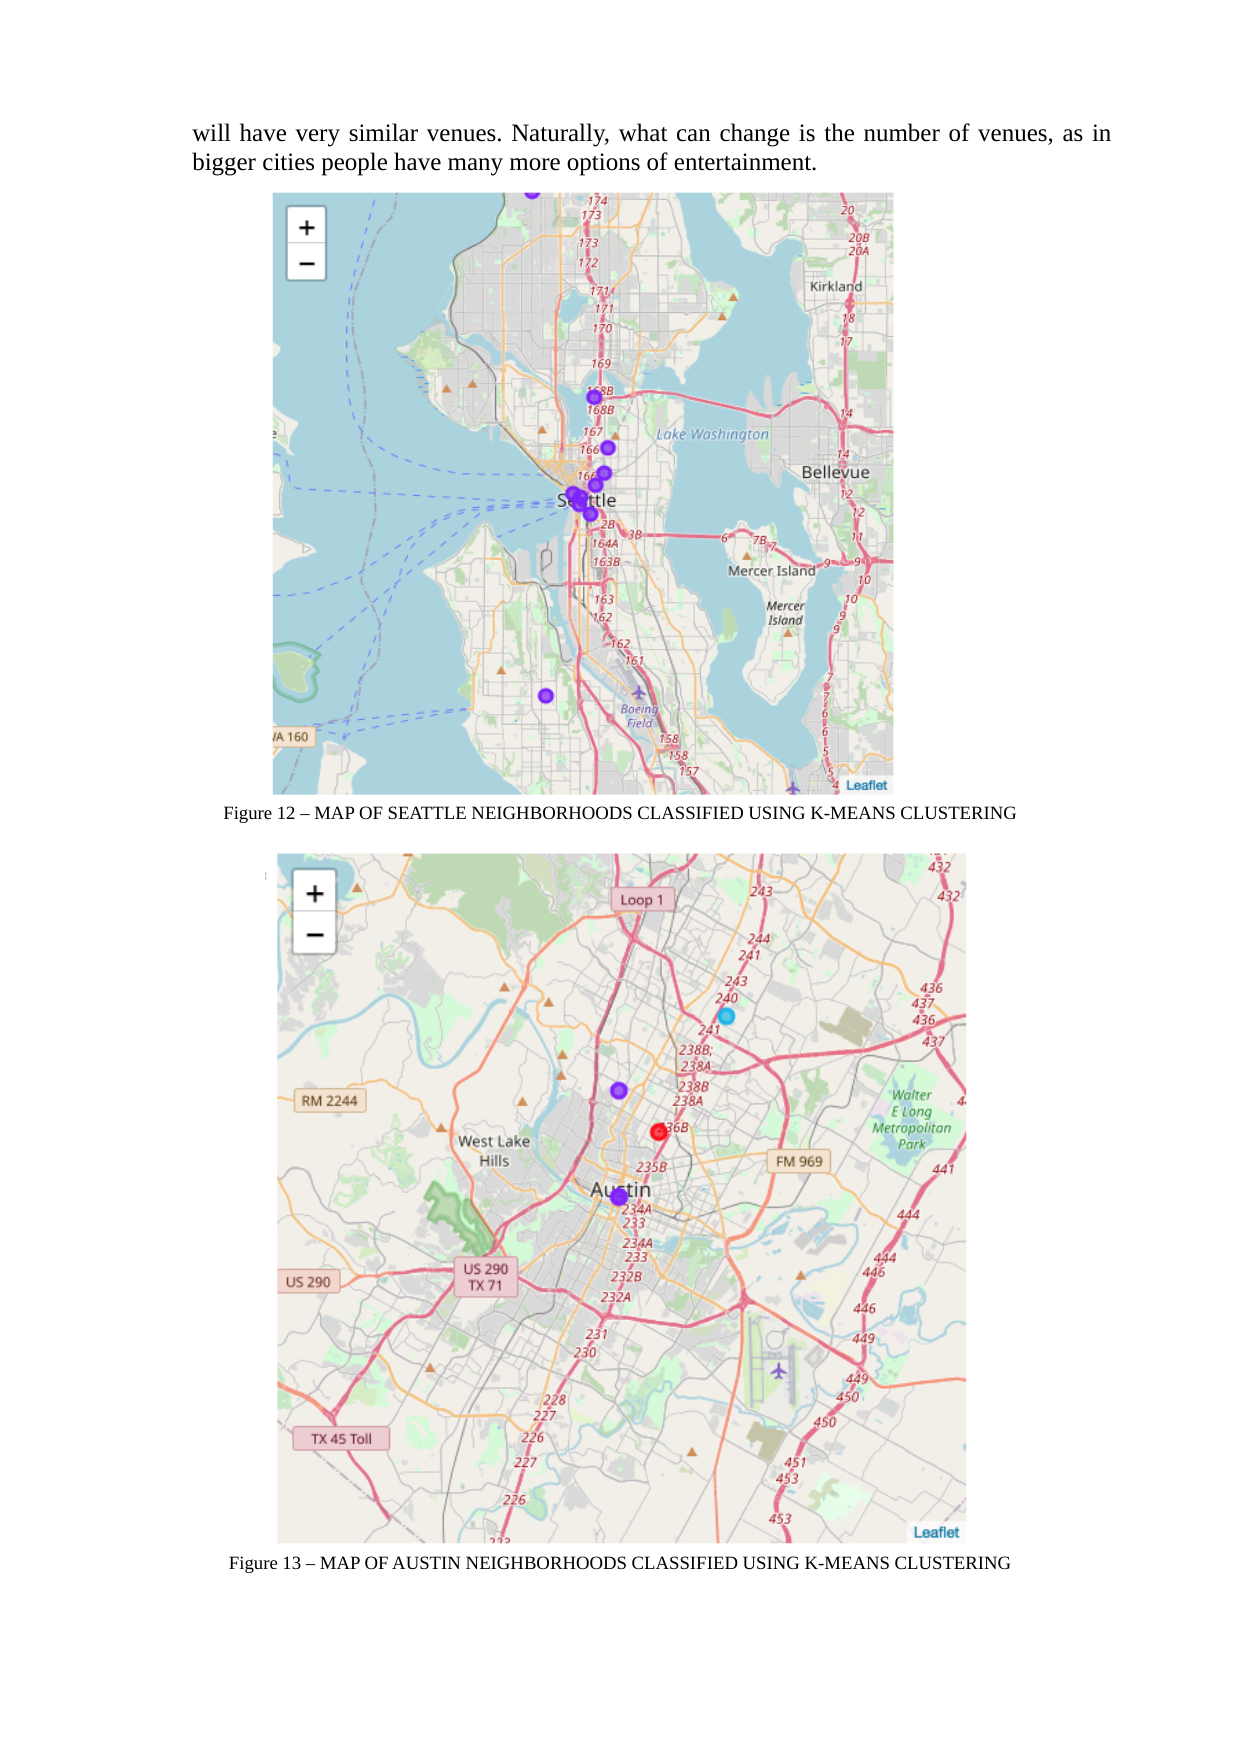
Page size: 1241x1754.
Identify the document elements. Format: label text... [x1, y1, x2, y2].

text will have very similar venues. Naturally, what can change is the number of venues, as in bigger cities people have many more options of entertainment. [118, 118, 1122, 176]
text Figure 13 – MAP OF AUSTIN NEIGHBORHOODS CLASSIFIED USING K-MEANS CLUSTERING [118, 852, 1122, 1574]
picture [263, 188, 901, 802]
text Figure 12 – MAP OF SEATTLE NEIGHBORHOODS CLASSIFIED USING K-MEANS CLUSTERING [118, 176, 1122, 823]
picture [265, 851, 976, 1553]
